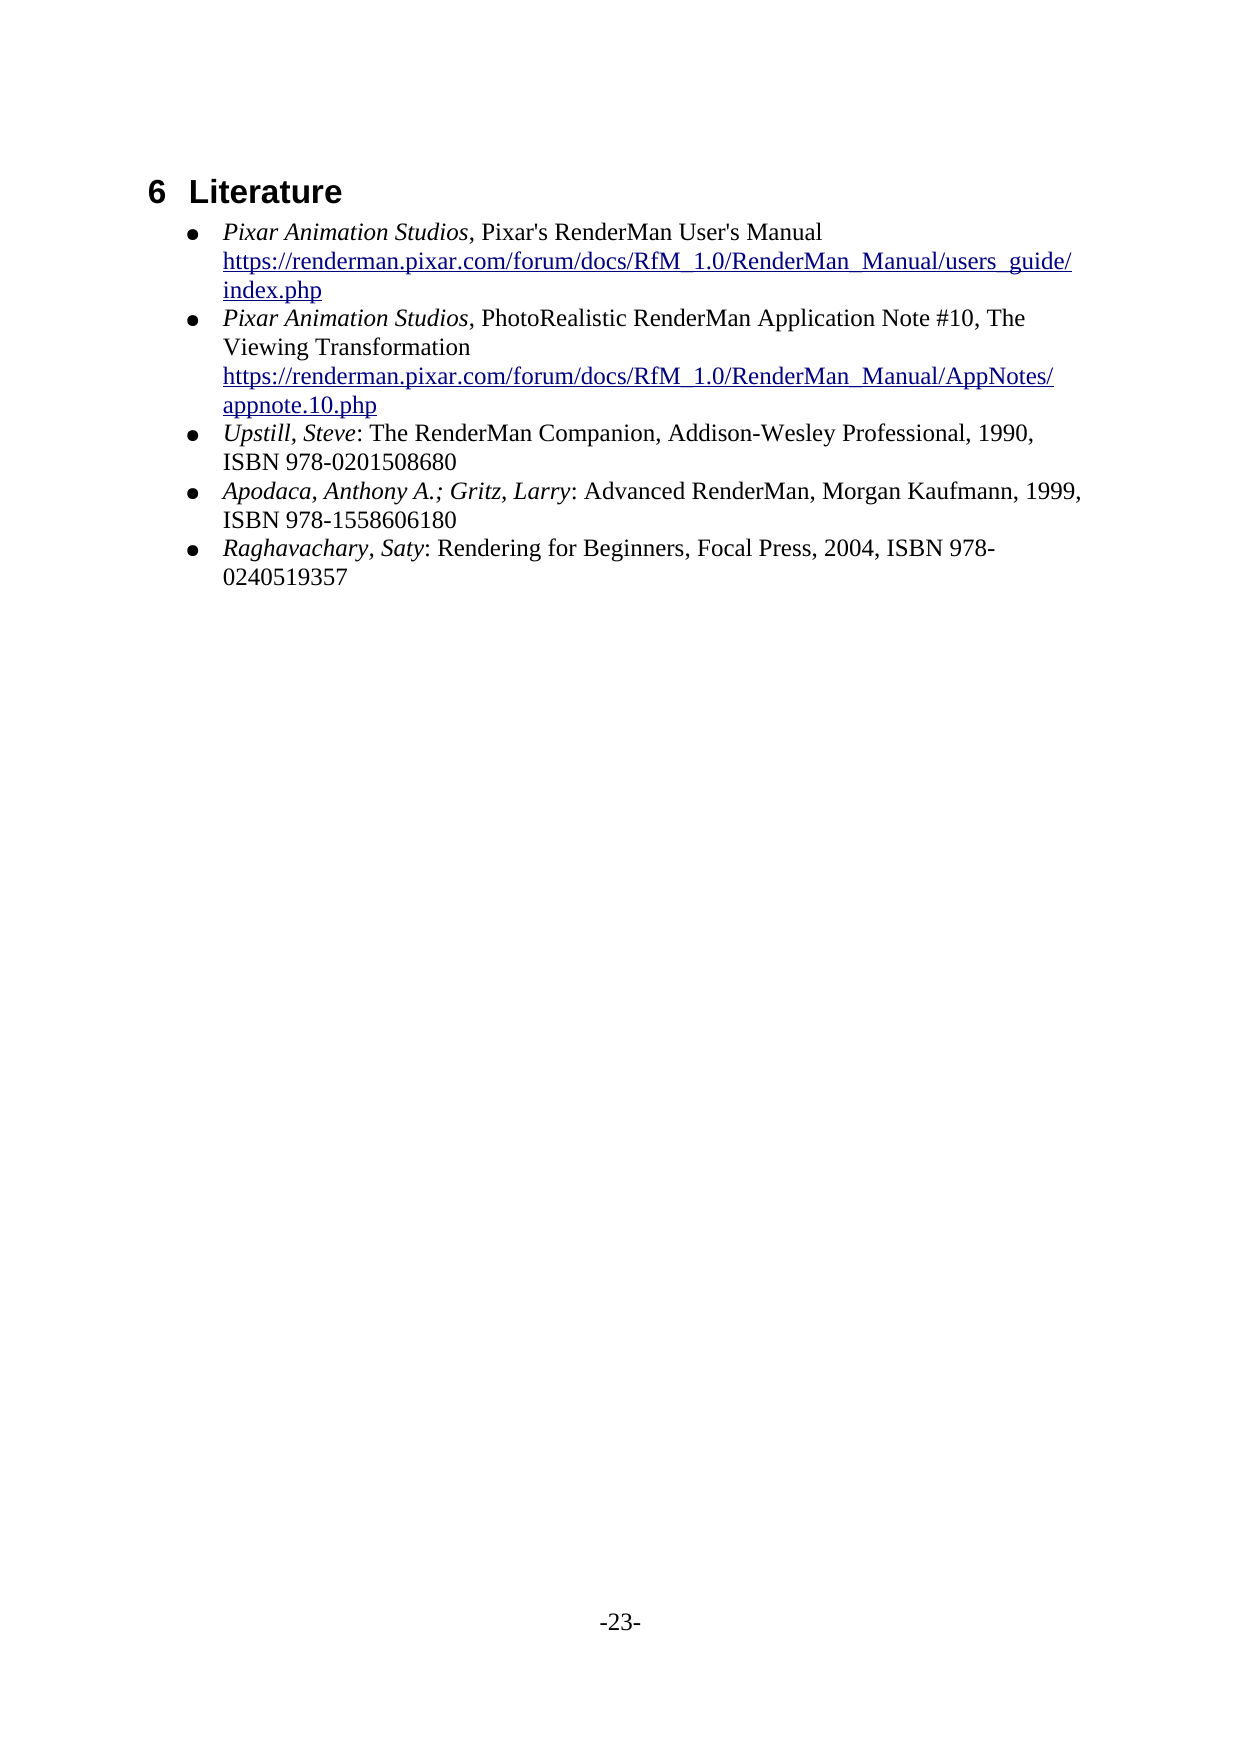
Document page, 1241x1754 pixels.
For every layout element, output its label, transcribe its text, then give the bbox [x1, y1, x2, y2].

list Pixar Animation Studios, Pixar's RenderMan User's Manual https://renderman.pixar.com/forum/docs/RfM_1.0/RenderMan_Manual/users_guide/index.php [185, 217, 1092, 303]
list Raghavachary, Saty: Rendering for Beginners, Focal Press, 2004, ISBN 978-0240519357 [185, 533, 1092, 591]
list Upstill, Steve: The RenderMan Companion, Addison-Wesley Professional, 1990, ISBN 978-0201508680 [185, 418, 1092, 476]
list Apodaca, Anthony A.; Gritz, Larry: Advanced RenderMan, Morgan Kaufmann, 1999, ISBN 978-1558606180 [185, 476, 1092, 533]
subtitle Literature [148, 173, 1092, 211]
list Pixar Animation Studios, PhotoRealistic RenderMan Application Note #10, The Viewing Transformation https://renderman.pixar.com/forum/docs/RfM_1.0/RenderMan_Manual/AppNotes/appnote.10.php [185, 303, 1092, 418]
